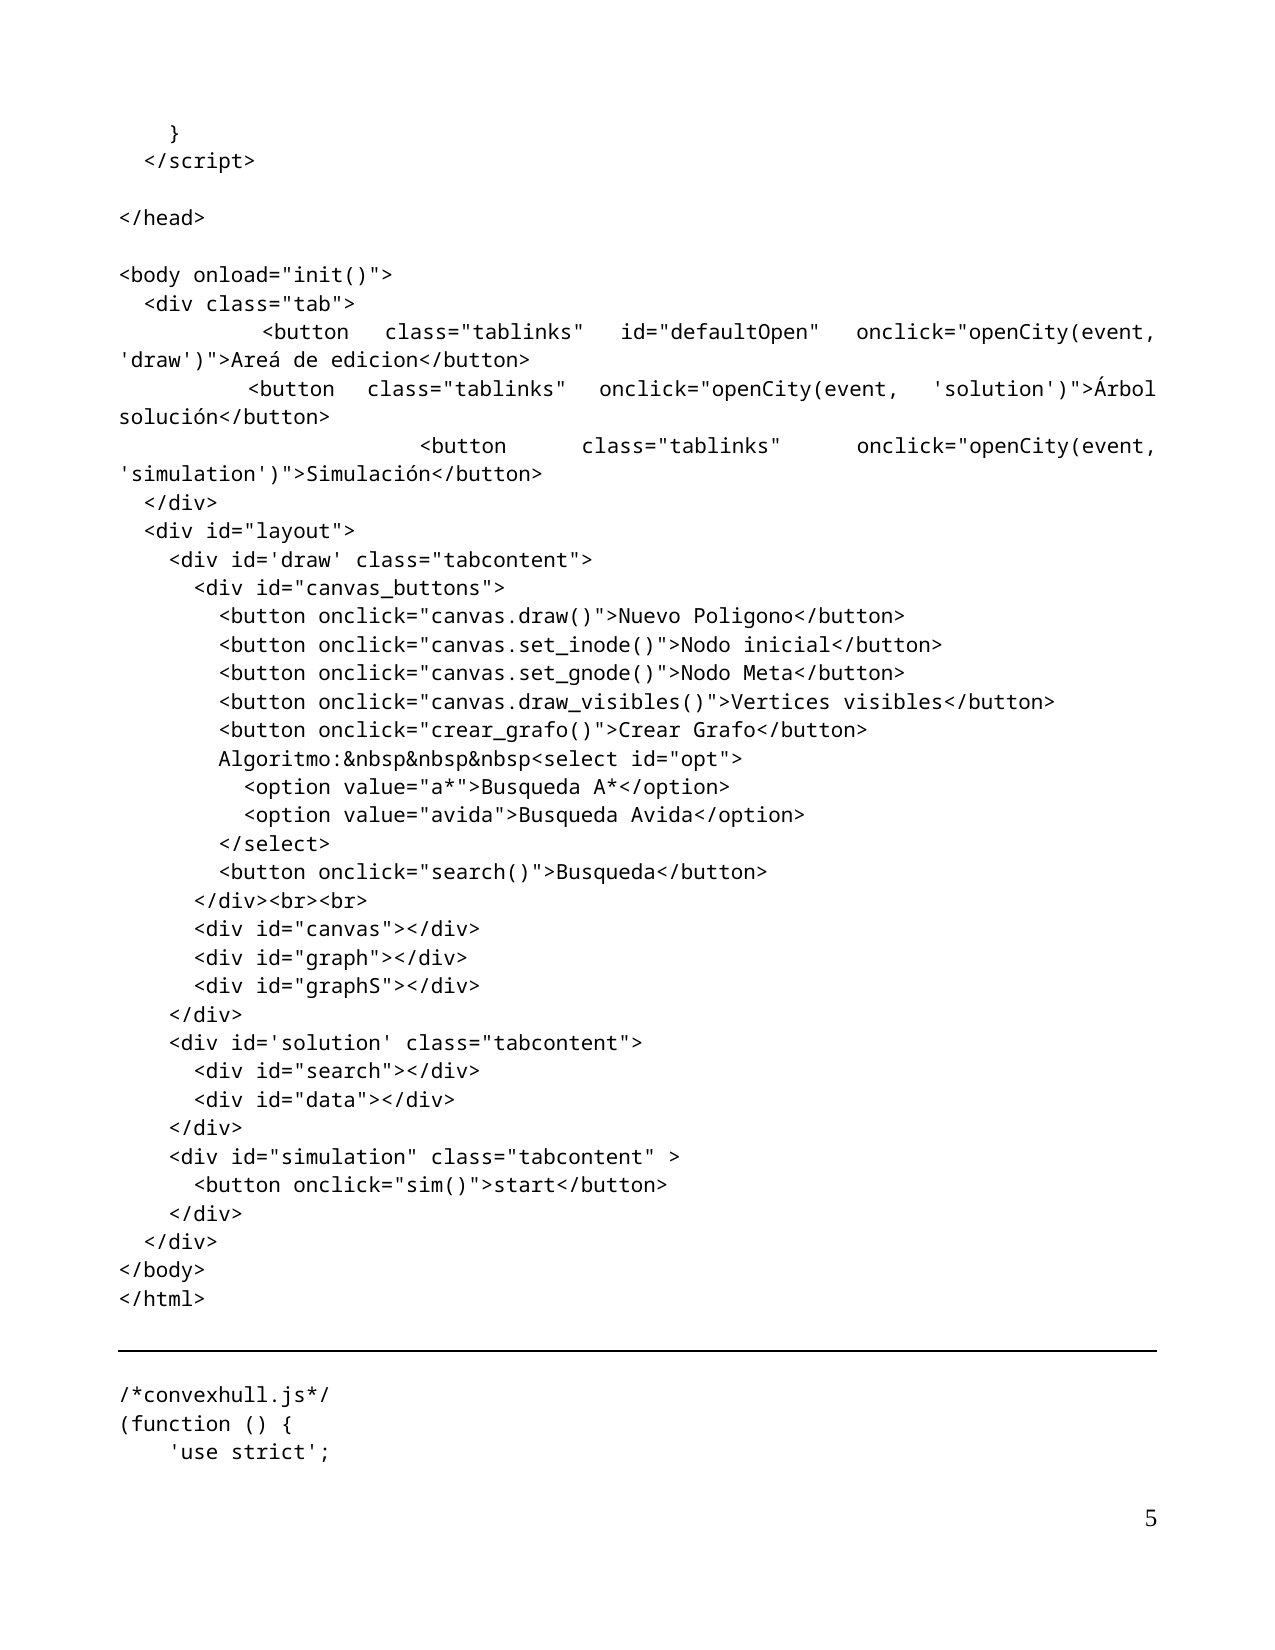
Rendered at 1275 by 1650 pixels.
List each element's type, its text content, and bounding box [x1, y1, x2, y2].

text <div id='solution' class="tabcontent"> [118, 1028, 1157, 1057]
text <button onclick="crear_grafo()">Crear Grafo</button> [118, 715, 1157, 744]
text <option value="a*">Busqueda A*</option> [118, 772, 1157, 801]
text </div><br><br> [118, 886, 1157, 914]
text Algoritmo:&nbsp&nbsp&nbsp<select id="opt"> [118, 744, 1157, 772]
text <div id="graph"></div> [118, 943, 1157, 971]
text <div id="data"></div> [118, 1085, 1157, 1113]
text </script> [118, 147, 1157, 175]
text </div> [118, 488, 1157, 516]
text <body onload="init()"> [118, 260, 1157, 289]
text 'use strict'; [118, 1437, 1157, 1466]
text <div id="simulation" class="tabcontent" > [118, 1142, 1157, 1170]
text </select> [118, 829, 1157, 857]
text /*convexhull.js*/ [118, 1380, 1157, 1409]
text <div id="layout"> [118, 516, 1157, 545]
text } [118, 118, 1157, 147]
text <button onclick="canvas.set_gnode()">Nodo Meta</button> [118, 658, 1157, 687]
text <div id="canvas_buttons"> [118, 573, 1157, 602]
text </body> [118, 1256, 1157, 1284]
text <div id="graphS"></div> [118, 971, 1157, 1000]
text <button class="tablinks" onclick="openCity(event, 'solution')">Árbol solución</button> [118, 374, 1157, 431]
text <button onclick="canvas.draw_visibles()">Vertices visibles</button> [118, 687, 1157, 715]
text </html> [118, 1284, 1157, 1312]
text <div id="canvas"></div> [118, 914, 1157, 943]
text <button onclick="sim()">start</button> [118, 1170, 1157, 1199]
text </div> [118, 1113, 1157, 1142]
text <button class="tablinks" id="defaultOpen" onclick="openCity(event, 'draw')">Areá de edicion</button> [118, 317, 1157, 374]
text <div class="tab"> [118, 289, 1157, 317]
text <div id='draw' class="tabcontent"> [118, 545, 1157, 573]
text <option value="avida">Busqueda Avida</option> [118, 801, 1157, 829]
text <button onclick="canvas.set_inode()">Nodo inicial</button> [118, 630, 1157, 658]
text </div> [118, 1199, 1157, 1227]
text </div> [118, 1227, 1157, 1256]
text <button onclick="search()">Busqueda</button> [118, 857, 1157, 886]
text <button class="tablinks" onclick="openCity(event, 'simulation')">Simulación</button> [118, 431, 1157, 488]
text </head> [118, 203, 1157, 232]
text </div> [118, 1000, 1157, 1028]
text (function () { [118, 1409, 1157, 1437]
text <div id="search"></div> [118, 1057, 1157, 1085]
text <button onclick="canvas.draw()">Nuevo Poligono</button> [118, 602, 1157, 630]
